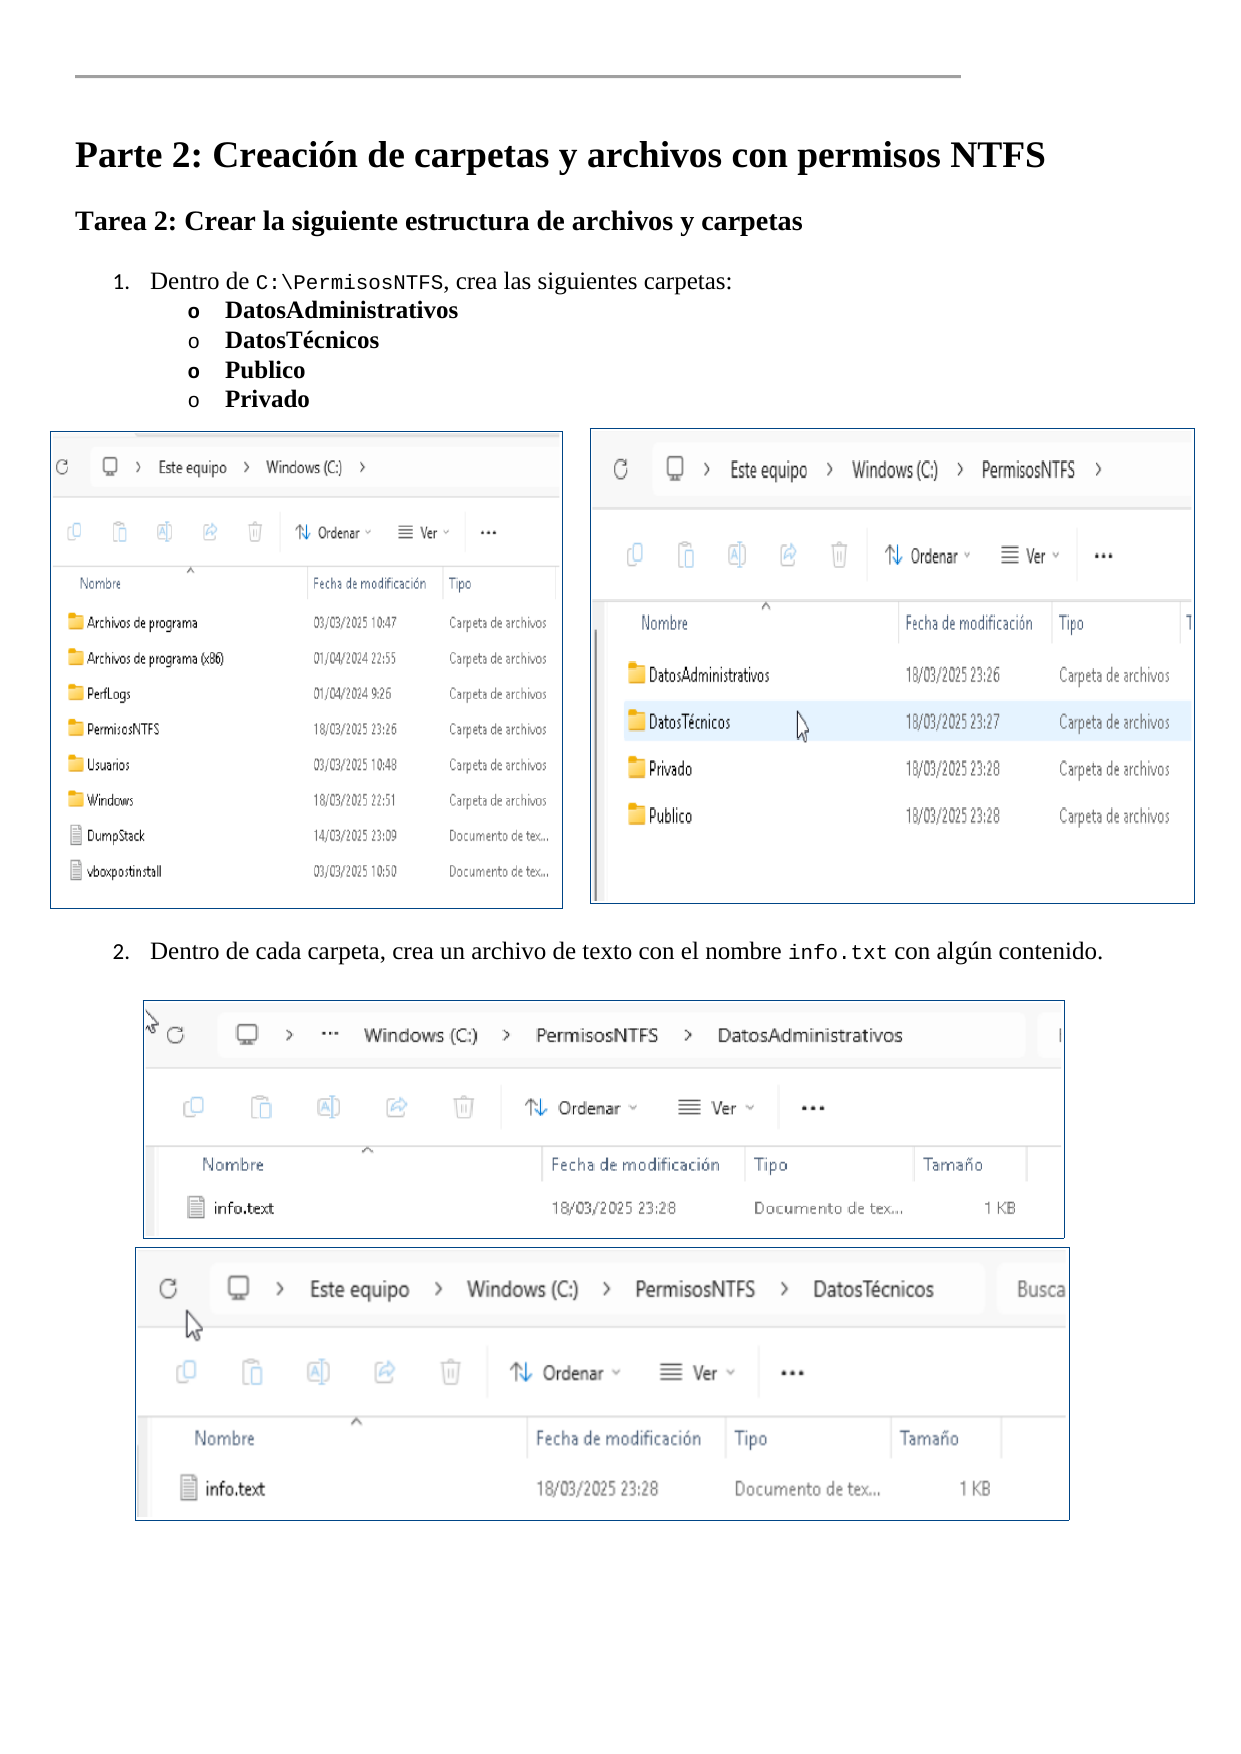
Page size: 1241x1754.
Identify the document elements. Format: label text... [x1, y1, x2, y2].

subtitle Tarea 2: Crear la siguiente estructura de archivos y carpetas [75, 204, 1165, 237]
list Dentro de cada carpeta, crea un archivo de texto con el nombre info.txt con algún contenido. [112, 936, 1165, 965]
picture [592, 431, 1192, 901]
list Publico [187, 355, 1165, 384]
picture [52, 433, 560, 905]
list Privado [187, 384, 1165, 414]
list DatosAdministrativos [187, 296, 1165, 325]
subtitle Parte 2: Creación de carpetas y archivos con permisos NTFS [75, 132, 1165, 175]
picture [137, 1250, 1066, 1517]
list DatosTécnicos [187, 325, 1165, 355]
picture [145, 1003, 1062, 1236]
list Dentro de C:\PermisosNTFS, crea las siguientes carpetas: [112, 266, 1165, 296]
